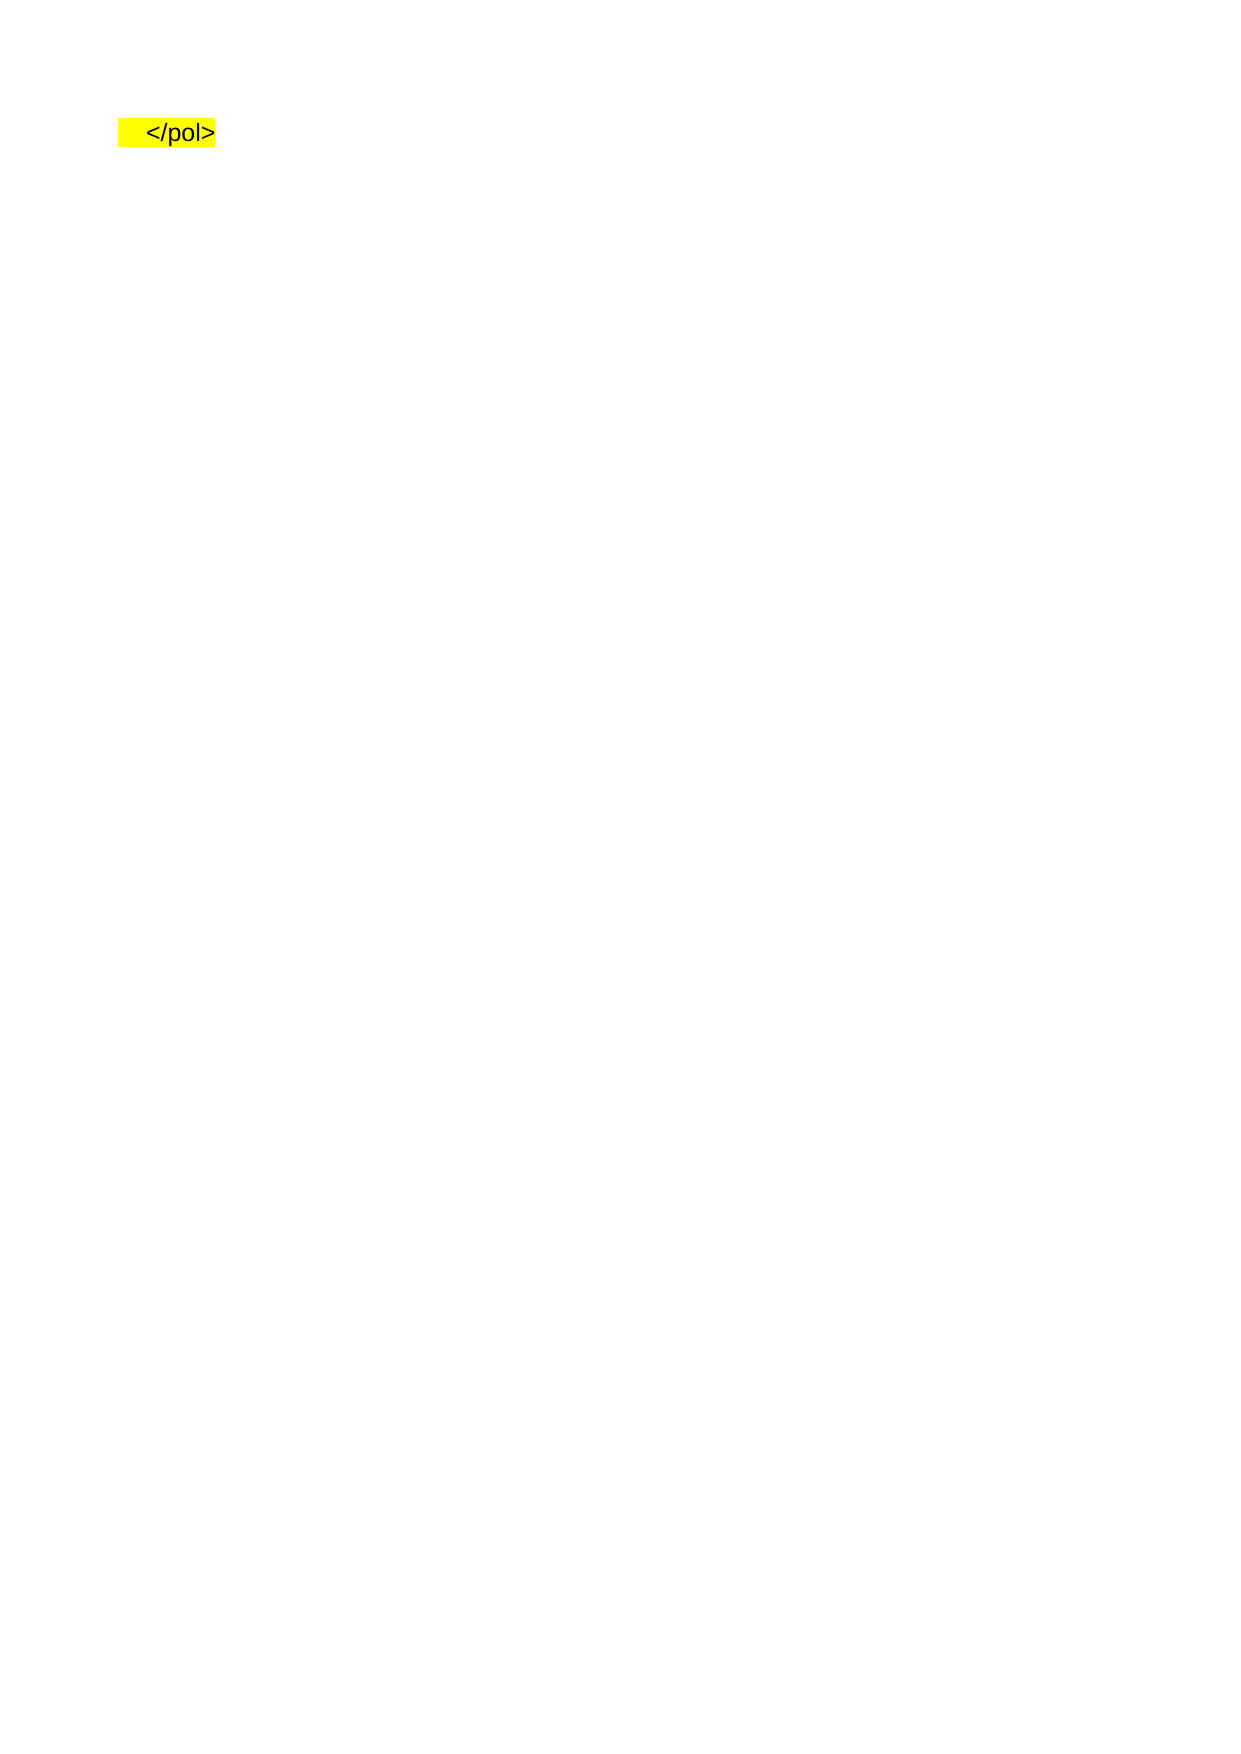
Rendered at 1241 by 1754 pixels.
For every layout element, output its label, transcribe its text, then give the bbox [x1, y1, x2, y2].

text </pol> [118, 118, 1122, 147]
